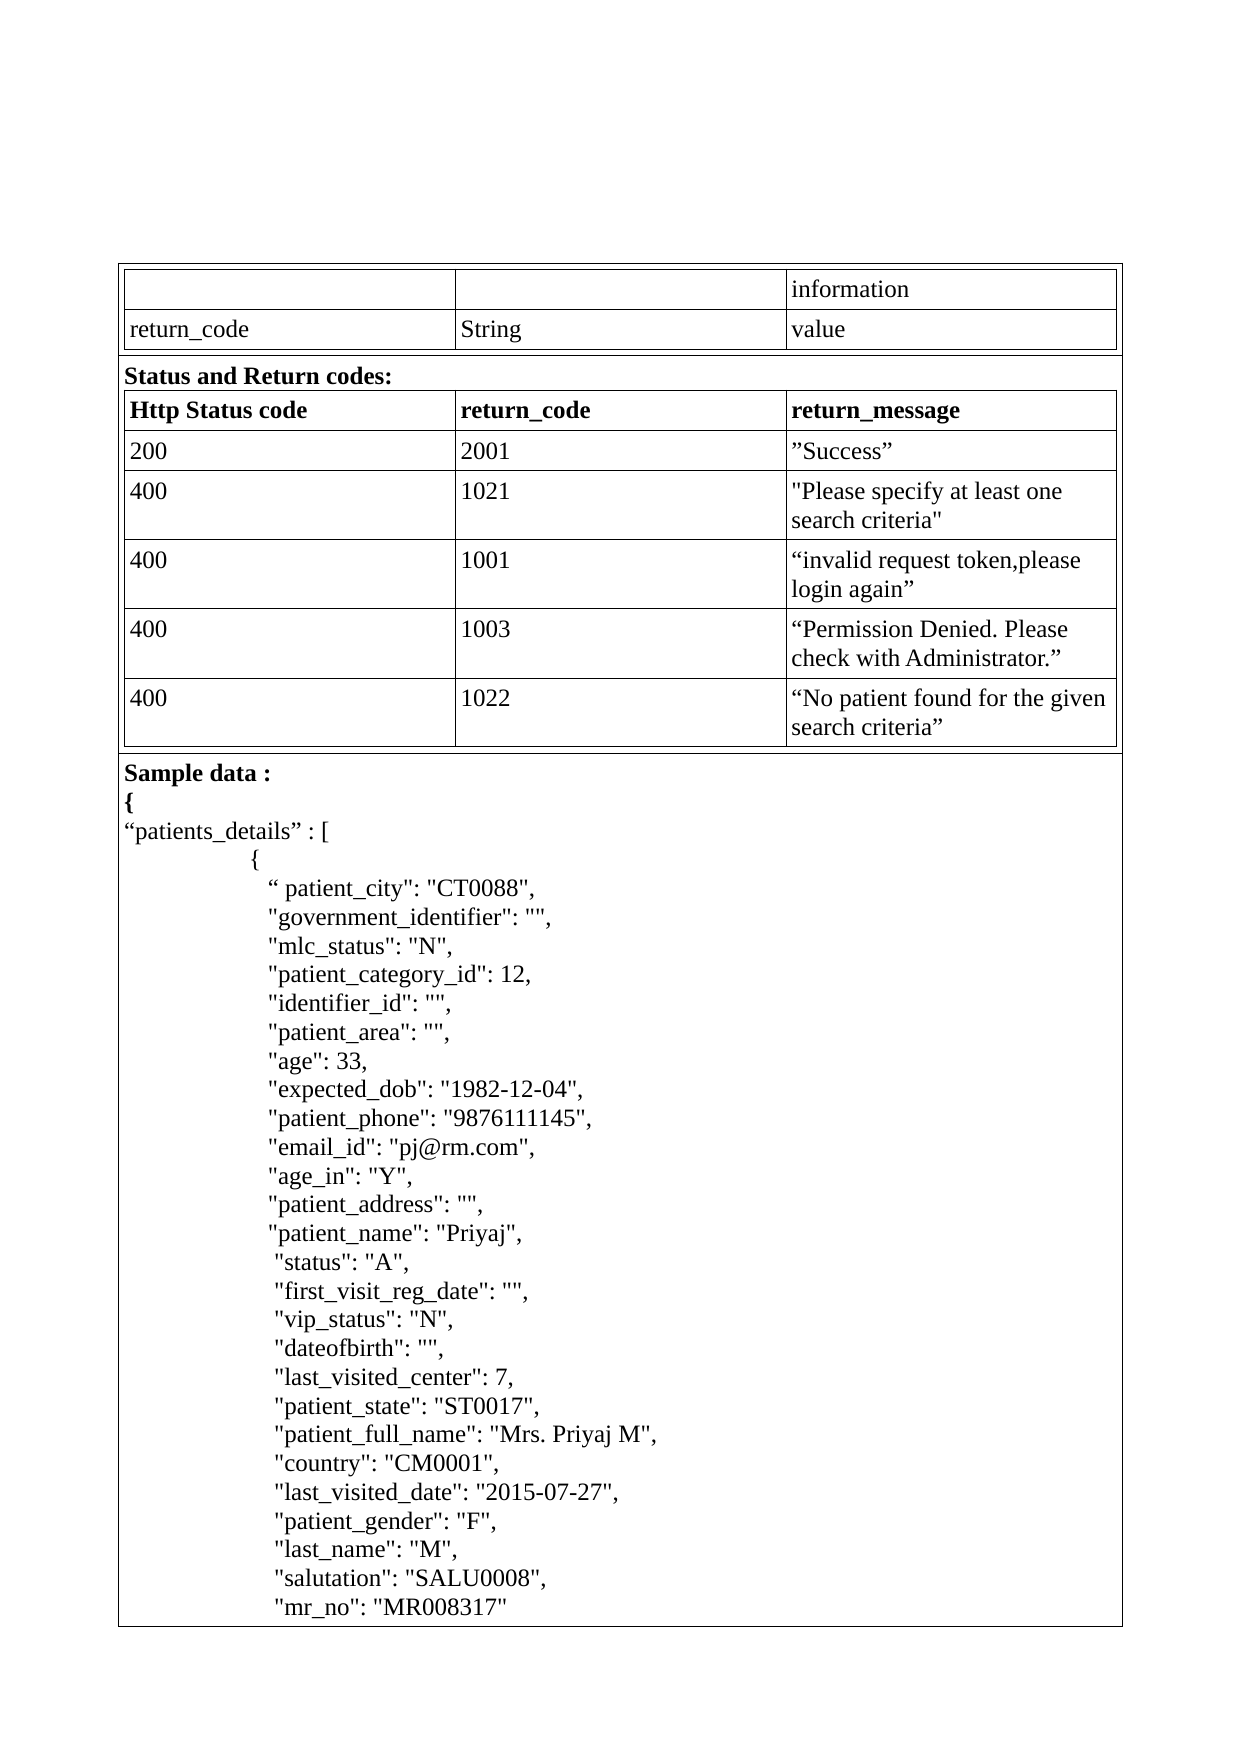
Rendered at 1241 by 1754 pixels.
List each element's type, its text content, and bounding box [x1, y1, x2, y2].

table_cell 400 [125, 679, 455, 746]
table_cell information [787, 270, 1116, 309]
table_cell [125, 270, 455, 309]
table_cell Sample data : { “patients_details” : [ { “ patient_city": "CT0088", "government_identifier": "", "mlc_status": "N", "patient_category_id": ​12, "identifier_id": "", "patient_area": "", "age": ​33, "expected_dob": "1982-12-04", "patient_phone": "9876111145", "email_id": "pj@rm.com", "age_in": "Y", "patient_address": "", "patient_name": "Priyaj", "status": "A", "first_visit_reg_date": "", "vip_status": "N", "dateofbirth": "", "last_visited_center": ​7, "patient_state": "ST0017", "patient_full_name": "Mrs. Priyaj M", "country": "CM0001", "last_visited_date": "2015-07-27", "patient_gender": "F", "last_name": "M", "salutation": "SALU0008", "mr_no": "MR008317" [119, 754, 1122, 1626]
table_header Http Status code [125, 391, 455, 430]
table_cell 400 [125, 471, 455, 539]
table_cell 400 [125, 540, 455, 608]
table_cell [456, 270, 786, 309]
table_cell 200 [125, 431, 455, 470]
table_cell “Permission Denied. Please check with Administrator.” [787, 609, 1116, 677]
table_cell [119, 264, 1122, 355]
table_cell 1001 [456, 540, 786, 608]
table_cell “invalid request token,please login again” [787, 540, 1116, 608]
table_cell String [456, 310, 786, 349]
table_header return_code [456, 391, 786, 430]
table_cell ”Success” [787, 431, 1116, 470]
table_cell Status and Return codes: [119, 356, 1122, 752]
table_cell "Please specify at least one search criteria" [787, 471, 1116, 539]
table_cell value [787, 310, 1116, 349]
table_header return_message [787, 391, 1116, 430]
table_cell 1022 [456, 679, 786, 746]
table_cell “No patient found for the given search criteria” [787, 679, 1116, 746]
table_cell return_code [125, 310, 455, 349]
table_cell 2001 [456, 431, 786, 470]
table_cell 400 [125, 609, 455, 677]
table_cell 1021 [456, 471, 786, 539]
table_cell 1003 [456, 609, 786, 677]
